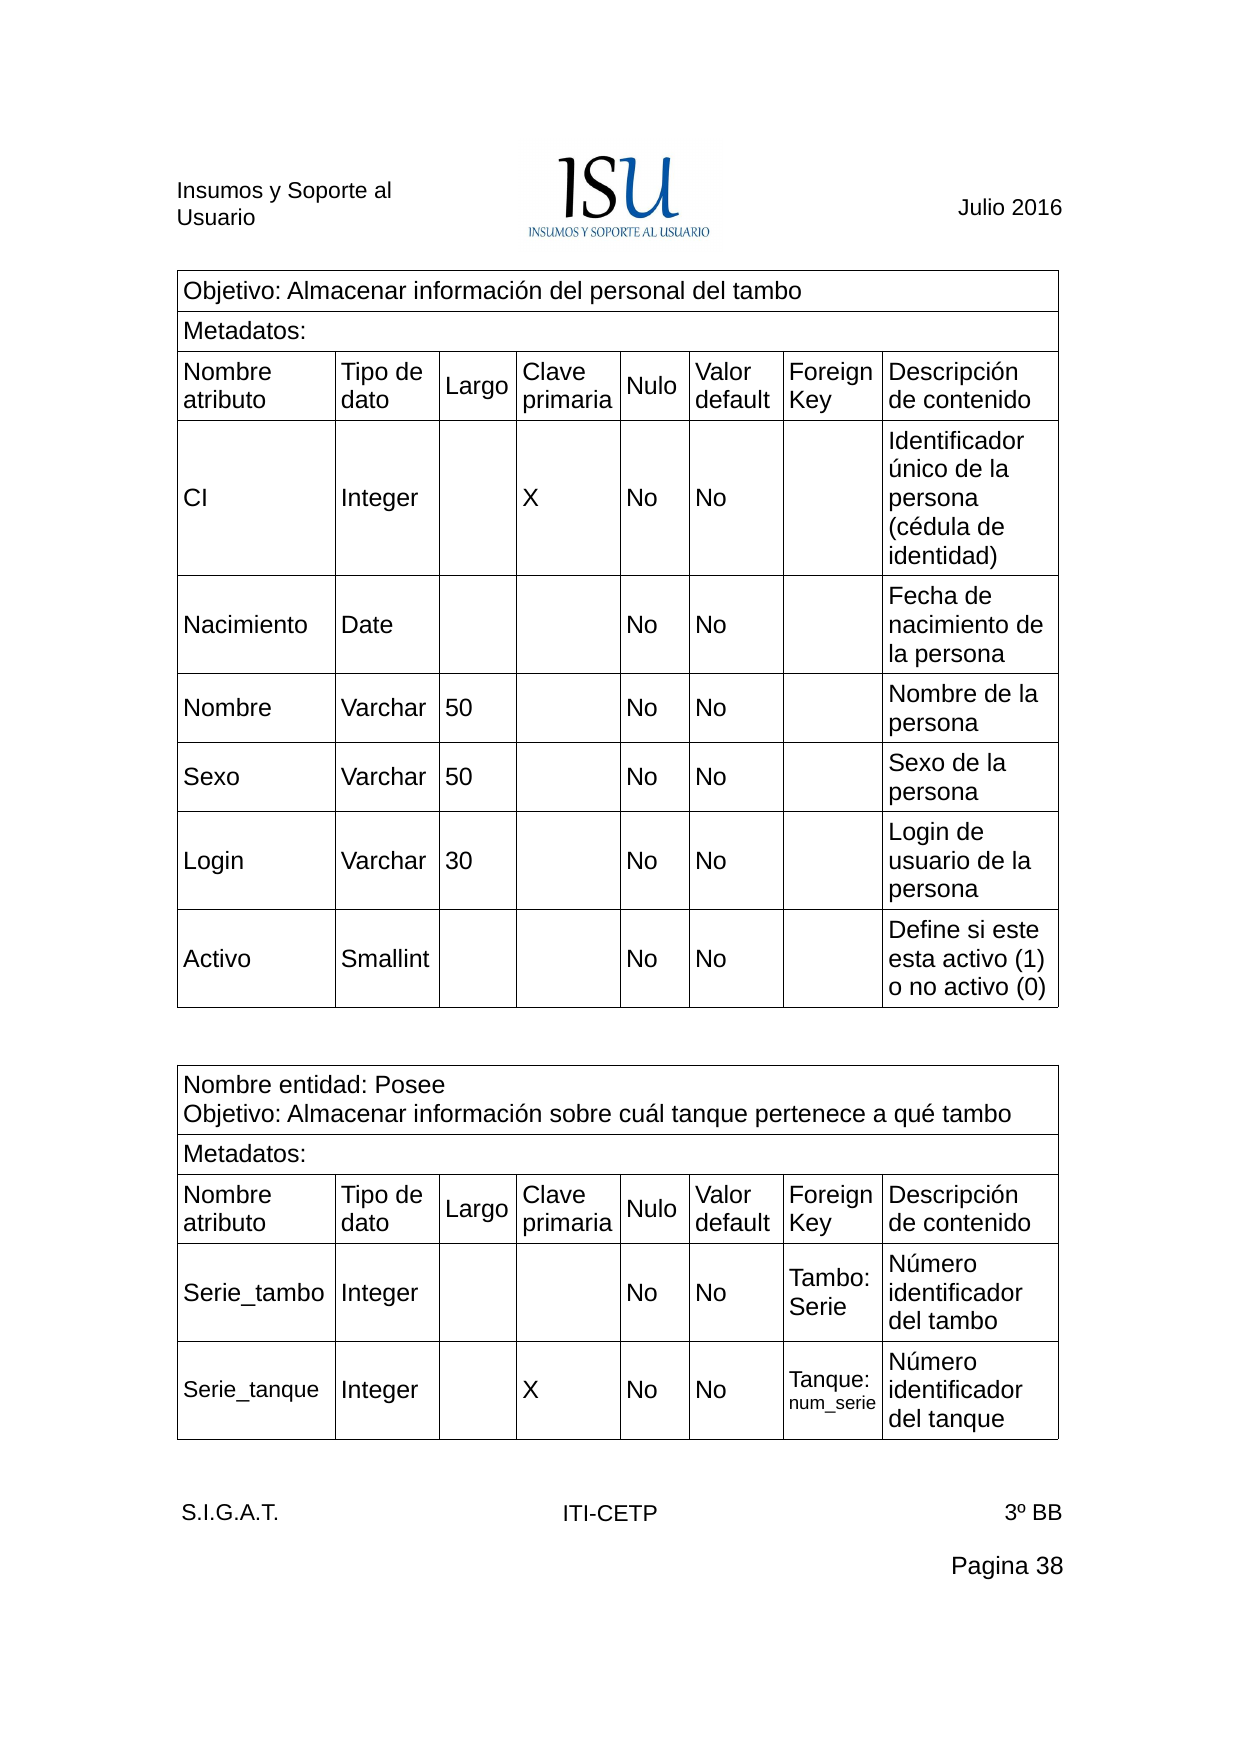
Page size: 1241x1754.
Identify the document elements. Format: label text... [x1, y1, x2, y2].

table_cell Metadatos: [178, 312, 1058, 351]
table_cell Serie_tambo [178, 1244, 335, 1341]
table_cell No [690, 743, 783, 811]
table_cell Valor default [690, 352, 783, 420]
table_header Objetivo: Almacenar información del personal del tambo [178, 271, 1058, 311]
table_cell No [621, 576, 689, 673]
table_header Nombre entidad: Posee Objetivo: Almacenar información sobre cuál tanque pertenece a qué tambo [178, 1066, 1058, 1133]
table_cell [784, 576, 882, 673]
table_cell Activo [178, 910, 335, 1007]
table_cell No [621, 421, 689, 575]
table_cell [440, 421, 516, 575]
table_cell [784, 812, 882, 909]
table_cell Define si este esta activo (1) o no activo (0) [883, 910, 1058, 1007]
table_cell Nulo [621, 352, 689, 420]
table_cell No [690, 1342, 783, 1438]
table_cell [784, 910, 882, 1007]
picture [517, 138, 723, 252]
table_cell [784, 674, 882, 742]
table_cell No [690, 1244, 783, 1341]
table_cell Largo [440, 1175, 516, 1243]
table_cell No [621, 1244, 689, 1341]
table_cell Fecha de nacimiento de la persona [883, 576, 1058, 673]
table_cell Número identificador del tambo [883, 1244, 1058, 1341]
table_cell Date [336, 576, 439, 673]
table_cell X [517, 1342, 620, 1438]
table_cell No [621, 910, 689, 1007]
table_cell Valor default [690, 1175, 783, 1243]
table_cell Sexo [178, 743, 335, 811]
table_cell Integer [336, 1342, 439, 1438]
table_cell No [690, 421, 783, 575]
table_cell [517, 1244, 620, 1341]
table_cell No [621, 743, 689, 811]
table_cell Login [178, 812, 335, 909]
table_cell CI [178, 421, 335, 575]
table_cell Serie_tanque [178, 1342, 335, 1438]
table_cell No [690, 812, 783, 909]
table_cell [517, 812, 620, 909]
table_cell 50 [440, 743, 516, 811]
table_cell X [517, 421, 620, 575]
table_cell Nombre atributo [178, 352, 335, 420]
table_cell Descripción de contenido [883, 352, 1058, 420]
table_cell Largo [440, 352, 516, 420]
table_cell Tambo: Serie [784, 1244, 882, 1341]
table_cell No [621, 812, 689, 909]
table_cell [517, 743, 620, 811]
table_cell 30 [440, 812, 516, 909]
table_cell [517, 910, 620, 1007]
table_cell No [690, 674, 783, 742]
table_cell No [690, 910, 783, 1007]
table_cell [517, 576, 620, 673]
table_cell Nulo [621, 1175, 689, 1243]
table_cell Tanque: num_serie [784, 1342, 882, 1438]
table_cell Sexo de la persona [883, 743, 1058, 811]
table_cell [440, 576, 516, 673]
table_cell Nombre de la persona [883, 674, 1058, 742]
table_cell Foreign Key [784, 352, 882, 420]
table_cell Nombre [178, 674, 335, 742]
table_cell [440, 1342, 516, 1438]
table_cell Login de usuario de la persona [883, 812, 1058, 909]
table_cell Varchar [336, 812, 439, 909]
table_cell Tipo de dato [336, 1175, 439, 1243]
table_cell [784, 743, 882, 811]
table_cell [440, 1244, 516, 1341]
table_cell Integer [336, 1244, 439, 1341]
table_cell No [621, 674, 689, 742]
table_cell [517, 674, 620, 742]
table_cell Varchar [336, 743, 439, 811]
table_cell [440, 910, 516, 1007]
table_cell Tipo de dato [336, 352, 439, 420]
table_cell Número identificador del tanque [883, 1342, 1058, 1438]
table_cell Identificador único de la persona (cédula de identidad) [883, 421, 1058, 575]
table_cell Clave primaria [517, 352, 620, 420]
table_cell [784, 421, 882, 575]
table_cell Descripción de contenido [883, 1175, 1058, 1243]
table_cell Metadatos: [178, 1135, 1058, 1174]
table_cell Nacimiento [178, 576, 335, 673]
table_cell Integer [336, 421, 439, 575]
table_cell Nombre atributo [178, 1175, 335, 1243]
table_cell Smallint [336, 910, 439, 1007]
table_cell Varchar [336, 674, 439, 742]
table_cell 50 [440, 674, 516, 742]
table_cell Foreign Key [784, 1175, 882, 1243]
table_cell Clave primaria [517, 1175, 620, 1243]
table_cell No [690, 576, 783, 673]
table_cell No [621, 1342, 689, 1438]
